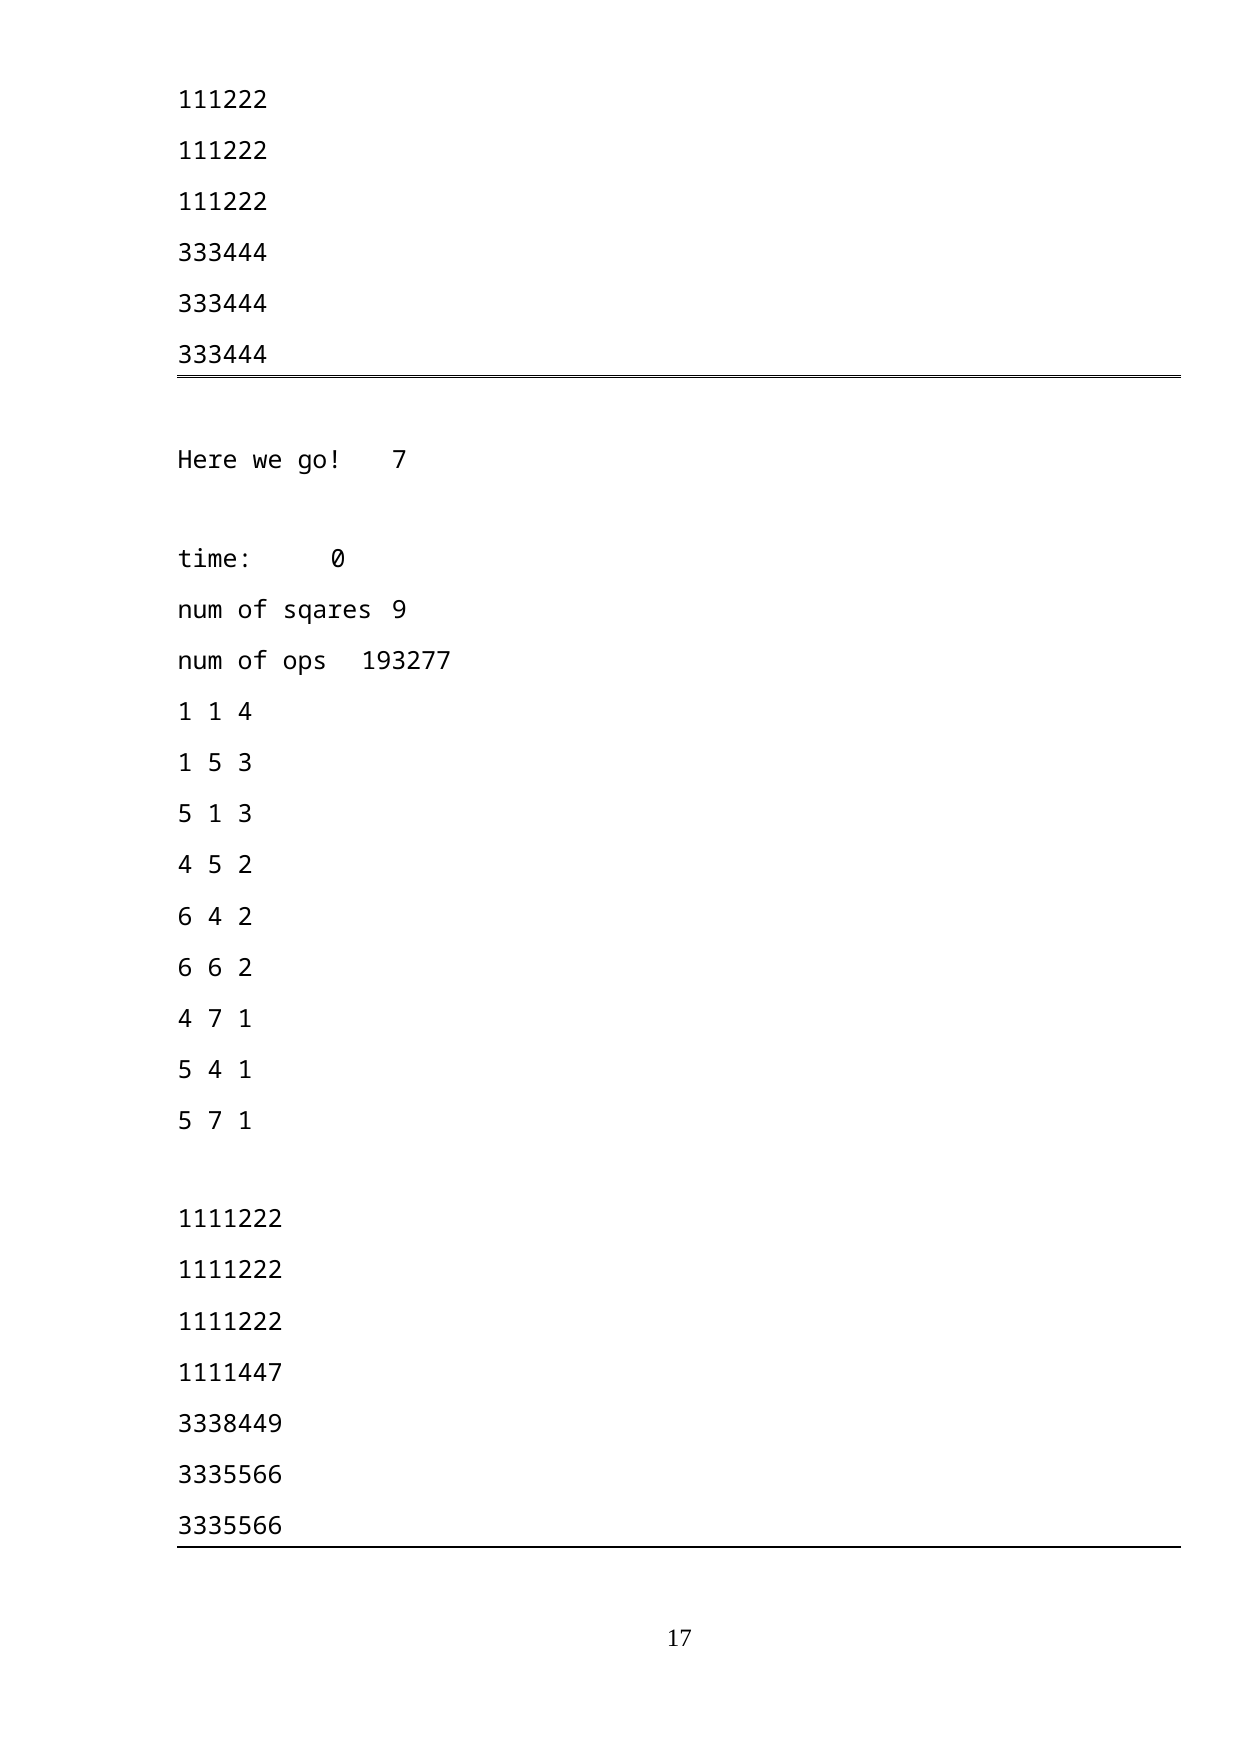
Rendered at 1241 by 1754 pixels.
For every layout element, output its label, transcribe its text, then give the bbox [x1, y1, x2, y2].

text 333444 [177, 286, 1181, 319]
text 3335566 [177, 1456, 1181, 1490]
text 1111222 [177, 1201, 1181, 1235]
text 111222 [177, 132, 1181, 166]
text Here we go! 7 [177, 442, 1181, 476]
text num of ops 193277 [177, 643, 1181, 677]
text 111222 [177, 81, 1181, 115]
text 333444 [177, 337, 1181, 375]
text num of sqares 9 [177, 592, 1181, 626]
text 3335566 [177, 1507, 1181, 1546]
text 6 6 2 [177, 949, 1181, 983]
text 1 5 3 [177, 745, 1181, 779]
text 5 1 3 [177, 796, 1181, 830]
text 5 4 1 [177, 1051, 1181, 1085]
text 1 1 4 [177, 694, 1181, 728]
text 111222 [177, 183, 1181, 217]
text 1111222 [177, 1252, 1181, 1286]
text 1111222 [177, 1303, 1181, 1337]
text time: 0 [177, 541, 1181, 575]
text 6 4 2 [177, 898, 1181, 932]
text 333444 [177, 234, 1181, 268]
text 3338449 [177, 1405, 1181, 1439]
text 4 7 1 [177, 1000, 1181, 1034]
text 4 5 2 [177, 847, 1181, 881]
text 1111447 [177, 1354, 1181, 1388]
text 5 7 1 [177, 1102, 1181, 1136]
